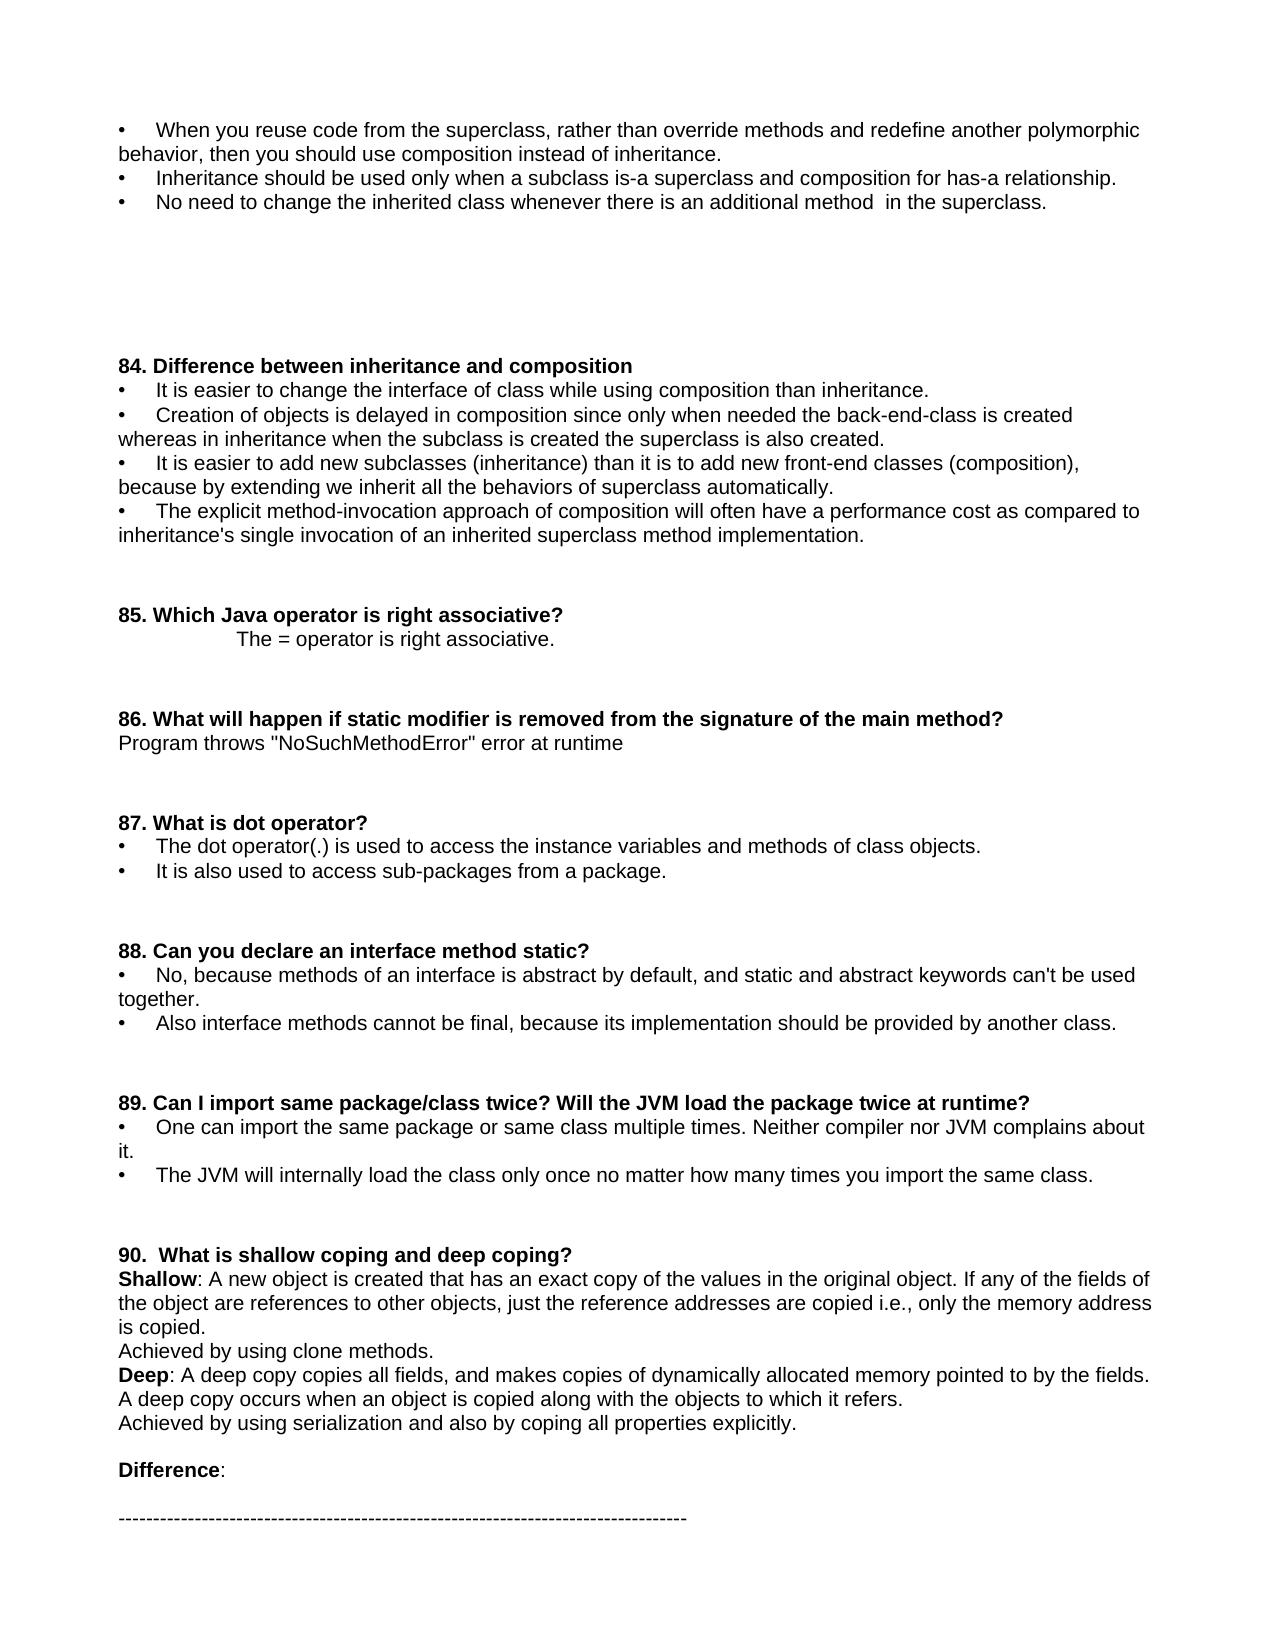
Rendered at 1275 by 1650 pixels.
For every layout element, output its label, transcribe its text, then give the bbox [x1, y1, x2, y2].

list One can import the same package or same class multiple times. Neither compiler nor JVM complains about it. [81, 1114, 1157, 1163]
text Difference: [118, 1458, 1157, 1482]
list The JVM will internally load the class only once no matter how many times you import the same class. [81, 1163, 1157, 1187]
text ---------------------------------------------------------------------------------- [118, 1506, 1157, 1530]
list The dot operator(.) is used to access the instance variables and methods of class objects. [81, 834, 1157, 858]
list Creation of objects is delayed in composition since only when needed the back-end-class is created whereas in inheritance when the subclass is created the superclass is also created. [81, 402, 1157, 450]
text 84. Difference between inheritance and composition [118, 354, 1157, 378]
text 90. What is shallow coping and deep coping? [118, 1243, 1157, 1267]
text Shallow: A new object is created that has an exact copy of the values in the original object. If any of the fields of the object are references to other objects, just the reference addresses are copied i.e., only the memory address is copied. [118, 1267, 1157, 1338]
list No need to change the inherited class whenever there is an additional method in the superclass. [81, 190, 1157, 214]
text 89. Can I import same package/class twice? Will the JVM load the package twice at runtime? [118, 1091, 1157, 1114]
list It is easier to add new subclasses (inheritance) than it is to add new front-end classes (composition), because by extending we inherit all the behaviors of superclass automatically. [81, 450, 1157, 498]
text Program throws "NoSuchMethodError" error at runtime [118, 730, 1157, 754]
list Inheritance should be used only when a subclass is-a superclass and composition for has-a relationship. [81, 166, 1157, 190]
list Also interface methods cannot be final, because its implementation should be provided by another class. [81, 1011, 1157, 1034]
list When you reuse code from the superclass, rather than override methods and redefine another polymorphic behavior, then you should use composition instead of inheritance. [81, 118, 1157, 166]
list No, because methods of an interface is abstract by default, and static and abstract keywords can't be used together. [81, 962, 1157, 1011]
list The explicit method-invocation approach of composition will often have a performance cost as compared to inheritance's single invocation of an inherited superclass method implementation. [81, 498, 1157, 546]
list It is easier to change the interface of class while using composition than inheritance. [81, 378, 1157, 402]
text Achieved by using clone methods. [118, 1338, 1157, 1362]
text The = operator is right associative. [118, 626, 1157, 650]
text 86. What will happen if static modifier is removed from the signature of the main method? [118, 706, 1157, 730]
text Achieved by using serialization and also by coping all properties explicitly. [118, 1410, 1157, 1434]
text Deep: A deep copy copies all fields, and makes copies of dynamically allocated memory pointed to by the fields. A deep copy occurs when an object is copied along with the objects to which it refers. [118, 1362, 1157, 1410]
list It is also used to access sub-packages from a package. [81, 858, 1157, 882]
text 87. What is dot operator? [118, 810, 1157, 834]
text 88. Can you declare an interface method static? [118, 938, 1157, 962]
text 85. Which Java operator is right associative? [118, 602, 1157, 626]
